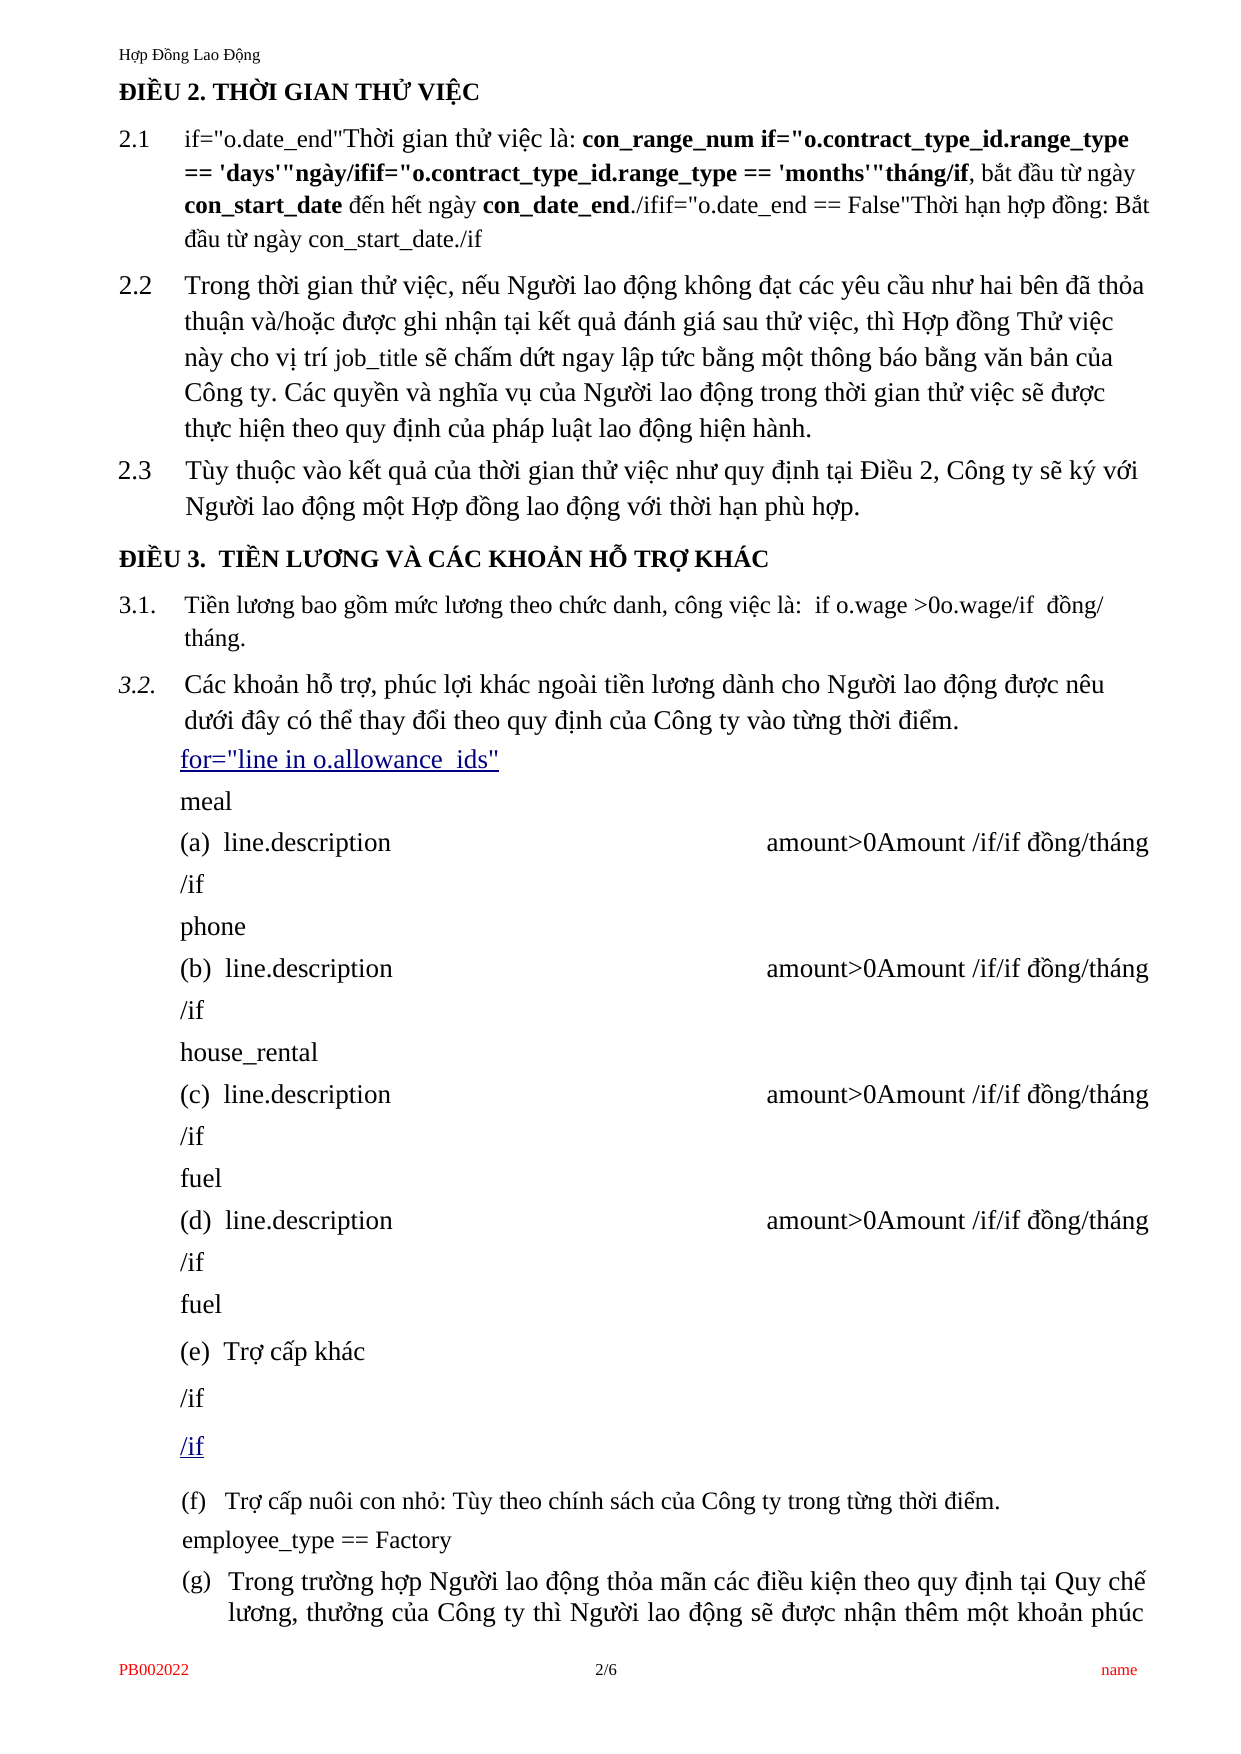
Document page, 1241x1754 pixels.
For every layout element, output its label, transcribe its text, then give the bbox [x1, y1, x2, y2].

table_cell amount>0Amount /if/if [674, 825, 1023, 865]
subtitle if="o.date_end"Thời gian thử việc là: con_range_num if="o.contract_type_id.range_type == 'days'"ngày/ifif="o.contract_type_id.range_type == 'months'"tháng/if, bắt đầu từ ngày con_start_date đến hết ngày con_date_end./ifif="o.date_end == False"Thời hạn hợp đồng: Bắt đầu từ ngày con_start_date./if [118, 122, 1152, 252]
table_header employee_type == Factory [177, 1520, 1151, 1559]
table_cell amount>0Amount /if/if [674, 1076, 1023, 1117]
table_cell (d) line.description [178, 1202, 673, 1243]
table_cell (e) Trợ cấp khác [178, 1333, 1151, 1379]
list (f) Trợ cấp nuôi con nhỏ: Tùy theo chính sách của Công ty trong từng thời điểm. [118, 1486, 1152, 1515]
table_cell /if [178, 992, 1151, 1033]
table_cell /if [178, 866, 1151, 907]
table_cell (b) line.description [178, 950, 673, 991]
subtitle ĐIỀU 2. THỜI GIAN THỬ VIỆC [118, 77, 1152, 105]
table_cell (g) [177, 1561, 222, 1633]
subtitle Các khoản hỗ trợ, phúc lợi khác ngoài tiền lương dành cho Người lao động được nêu dưới đây có thể thay đổi theo quy định của Công ty vào từng thời điểm. [118, 668, 1152, 735]
table_cell fuel [178, 1160, 1151, 1201]
table_cell Trong trường hợp Người lao động thỏa mãn các điều kiện theo quy định tại Quy chế lương, thưởng của Công ty thì Người lao động sẽ được nhận thêm một khoản phúc [223, 1561, 1151, 1633]
table_cell đồng/tháng [1024, 950, 1151, 991]
table_cell đồng/tháng [1024, 825, 1151, 865]
subtitle Trong thời gian thử việc, nếu Người lao động không đạt các yêu cầu như hai bên đã thỏa thuận và/hoặc được ghi nhận tại kết quả đánh giá sau thử việc, thì Hợp đồng Thử việc này cho vị trí job_title sẽ chấm dứt ngay lập tức bằng một thông báo bằng văn bản của Công ty. Các quyền và nghĩa vụ của Người lao động trong thời gian thử việc sẽ được thực hiện theo quy định của pháp luật lao động hiện hành. [118, 269, 1152, 443]
table_cell house_rental [178, 1034, 1151, 1075]
table_cell amount>0Amount /if/if [674, 1202, 1023, 1243]
table_cell phone [178, 909, 1151, 949]
table_cell amount>0Amount /if/if [674, 950, 1023, 991]
subtitle Tùy thuộc vào kết quả của thời gian thử việc như quy định tại Điều 2, Công ty sẽ ký với Người lao động một Hợp đồng lao động với thời hạn phù hợp. [118, 454, 1152, 521]
subtitle Tiền lương bao gồm mức lương theo chức danh, công việc là: if o.wage >0o.wage/if đồng/ tháng. [118, 590, 1152, 652]
table_header for="line in o.allowance_ids" [178, 741, 1151, 781]
table_cell fuel [178, 1286, 1151, 1332]
subtitle ĐIỀU 3. TIỀN LƯƠNG VÀ CÁC KHOẢN HỖ TRỢ KHÁC [118, 544, 1152, 573]
table_cell đồng/tháng [1024, 1076, 1151, 1117]
table_cell (a) line.description [178, 825, 673, 865]
table_cell /if [178, 1244, 1151, 1285]
table_cell meal [178, 782, 1151, 823]
table_cell /if [178, 1427, 1151, 1473]
table_cell /if [178, 1118, 1151, 1159]
table_cell đồng/tháng [1024, 1202, 1151, 1243]
table_cell /if [178, 1380, 1151, 1426]
table_cell (c) line.description [178, 1076, 673, 1117]
